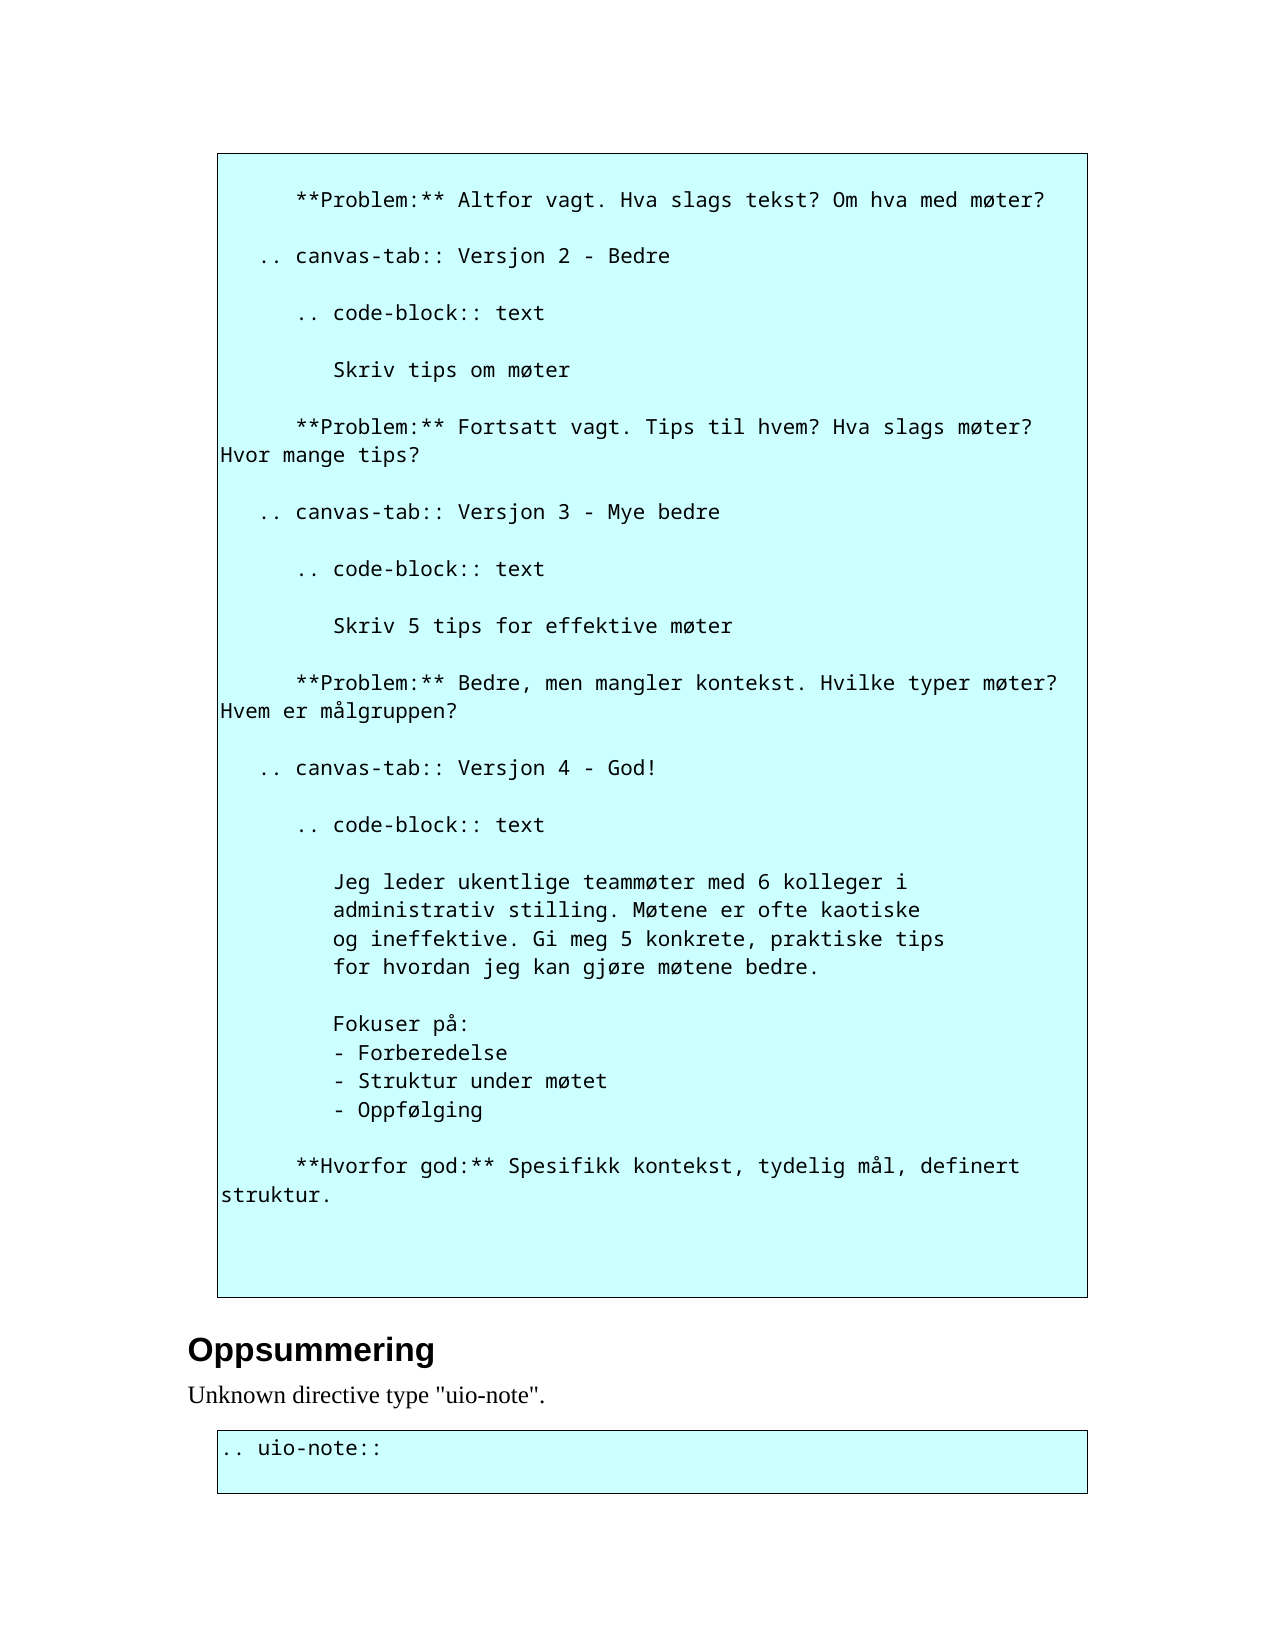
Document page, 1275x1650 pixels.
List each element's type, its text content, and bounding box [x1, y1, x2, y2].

subtitle Oppsummering [187, 1331, 1087, 1368]
text **Problem:** Altfor vagt. Hva slags tekst? Om hva med møter? .. canvas-tab:: Versjon 2 - Bedre .. code-block:: text Skriv tips om møter **Problem:** Fortsatt vagt. Tips til hvem? Hva slags møter? Hvor mange tips? .. canvas-tab:: Versjon 3 - Mye bedre .. code-block:: text Skriv 5 tips for effektive møter **Problem:** Bedre, men mangler kontekst. Hvilke typer møter? Hvem er målgruppen? .. canvas-tab:: Versjon 4 - God! .. code-block:: text Jeg leder ukentlige teammøter med 6 kolleger i administrativ stilling. Møtene er ofte kaotiske og ineffektive. Gi meg 5 konkrete, praktiske tips for hvordan jeg kan gjøre møtene bedre. Fokuser på: - Forberedelse - Struktur under møtet - Oppfølging **Hvorfor god:** Spesifikk kontekst, tydelig mål, definert struktur. [218, 154, 1087, 1297]
text Unknown directive type "uio-note". [187, 1381, 1087, 1408]
text .. uio-note:: [218, 1431, 1087, 1493]
